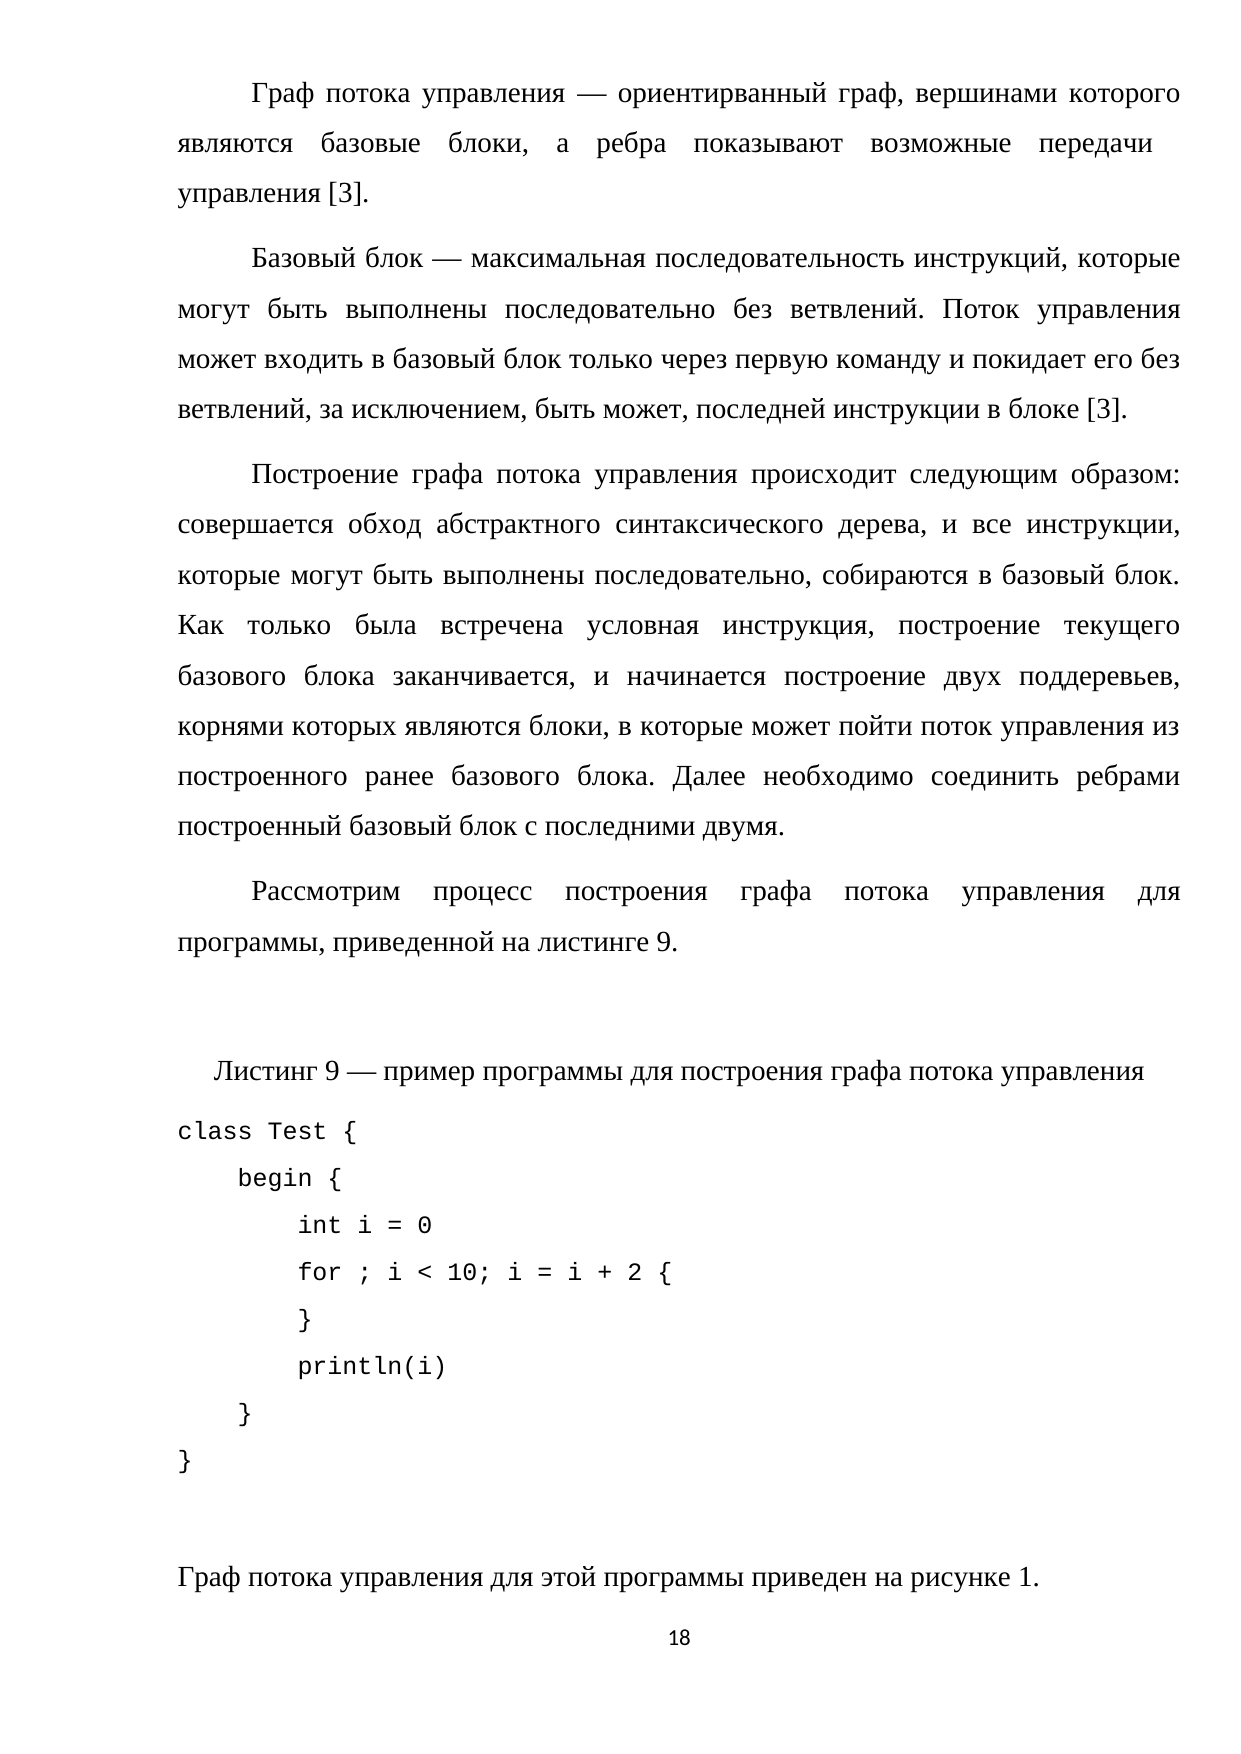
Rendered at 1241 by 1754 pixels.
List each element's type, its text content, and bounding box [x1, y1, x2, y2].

text println(i) [177, 1353, 1181, 1382]
text Листинг 9 — пример программы для построения графа потока управления [177, 1053, 1181, 1087]
text } [177, 1400, 1181, 1429]
text Построение графа потока управления происходит следующим образом: совершается обход абстрактного синтаксического дерева, и все инструкции, которые могут быть выполнены последовательно, собираются в базовый блок. Как только была встречена условная инструкция, построение текущего базового блока заканчивается, и начинается построение двух поддеревьев, корнями которых являются блоки, в которые может пойти поток управления из построенного ранее базового блока. Далее необходимо соединить ребрами построенный базовый блок с последними двумя. [177, 456, 1181, 842]
text Базовый блок — максимальная последовательность инструкций, которые могут быть выполнены последовательно без ветвлений. Поток управления может входить в базовый блок только через первую команду и покидает его без ветвлений, за исключением, быть может, последней инструкции в блоке [3]. [177, 241, 1181, 425]
text int i = 0 [177, 1212, 1181, 1241]
text } [177, 1447, 1181, 1476]
text for ; i < 10; i = i + 2 { [177, 1259, 1181, 1288]
text Граф потока управления для этой программы приведен на рисунке 1. [177, 1559, 1181, 1593]
text begin { [177, 1165, 1181, 1194]
text Граф потока управления — ориентирванный граф, вершинами которого являются базовые блоки, а ребра показывают возможные передачи управления [3]. [177, 75, 1181, 209]
text Рассмотрим процесс построения графа потока управления для программы, приведенной на листинге 9. [177, 873, 1181, 957]
text } [177, 1306, 1181, 1335]
text class Test { [177, 1118, 1181, 1147]
